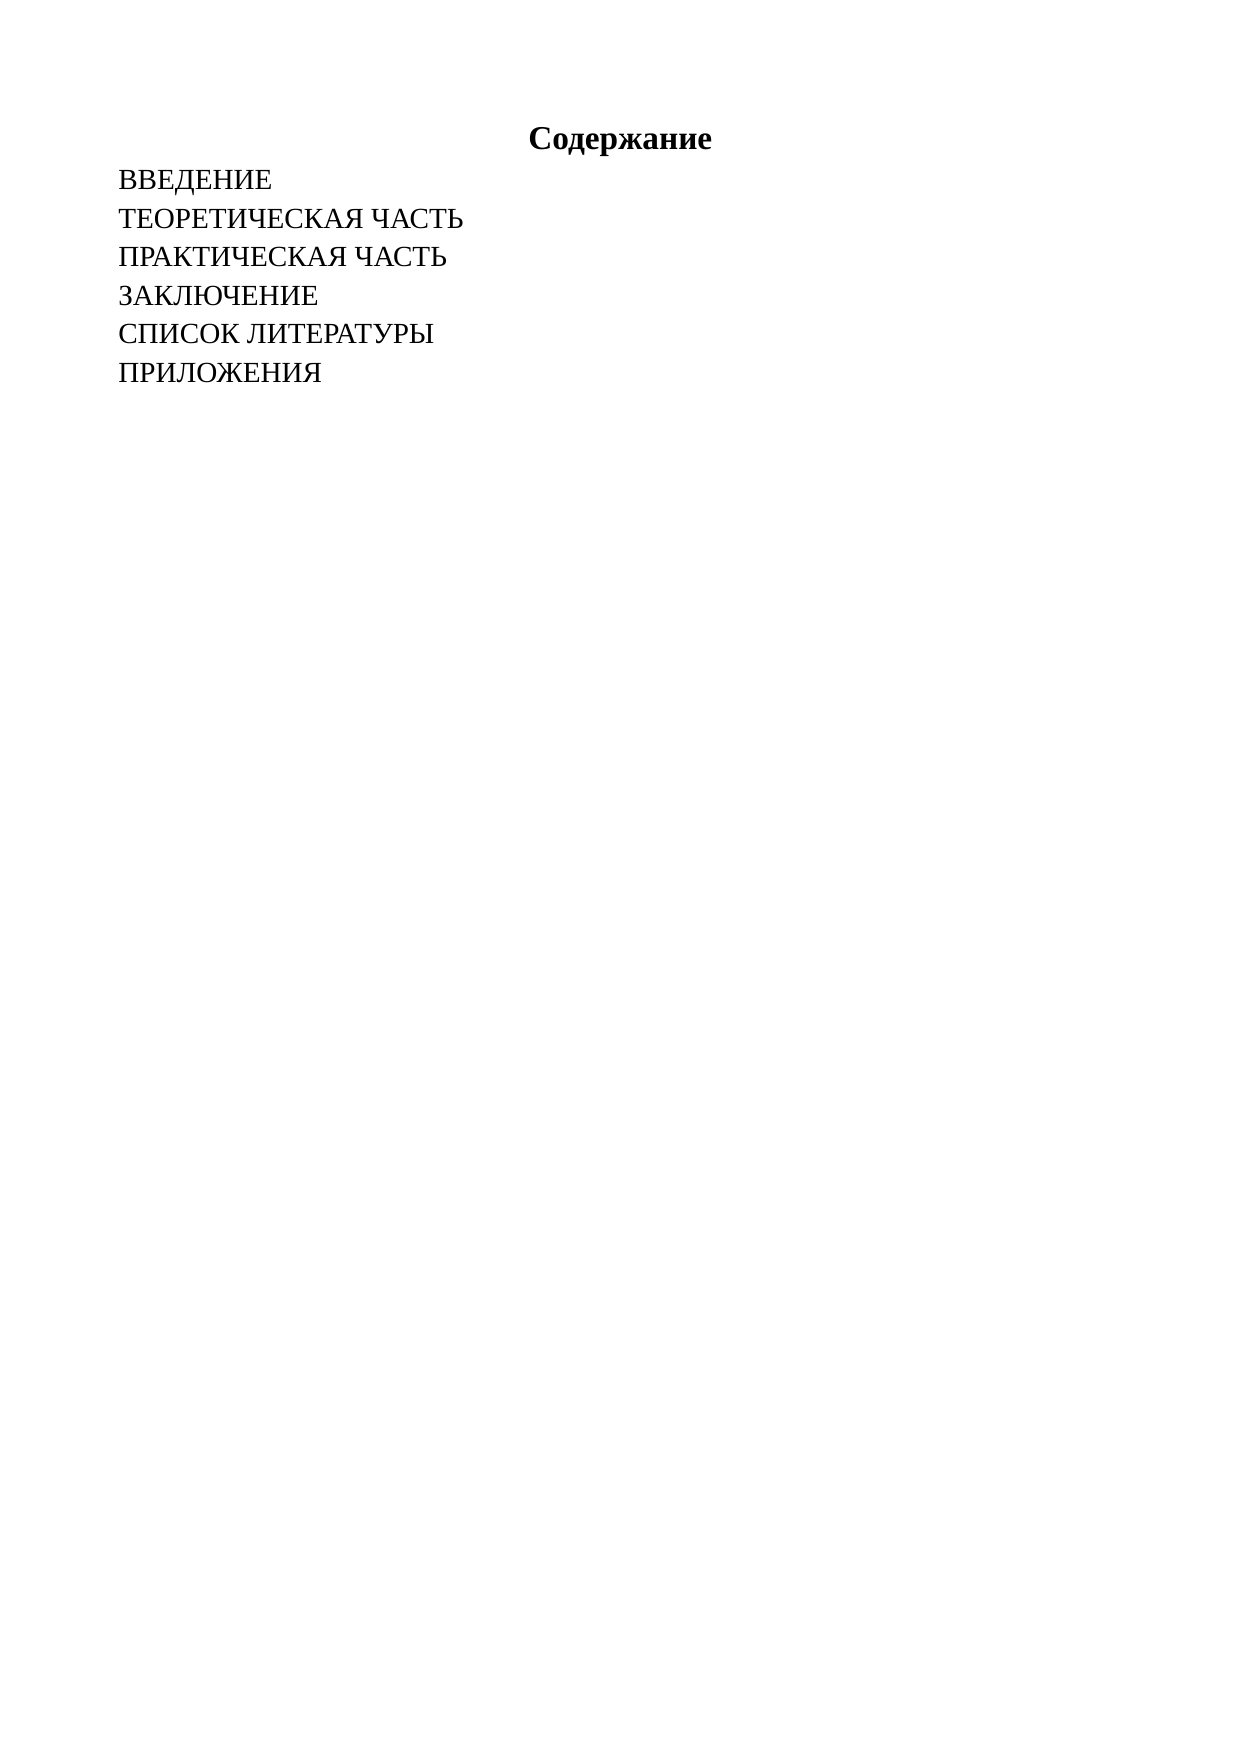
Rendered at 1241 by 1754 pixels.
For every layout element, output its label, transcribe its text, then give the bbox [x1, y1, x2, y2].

text ВВЕДЕНИЕ [118, 162, 1122, 196]
text ПРИЛОЖЕНИЯ [118, 355, 1122, 388]
text Содержание [118, 118, 1122, 156]
text ПРАКТИЧЕСКАЯ ЧАСТЬ [118, 239, 1122, 273]
text СПИСОК ЛИТЕРАТУРЫ [118, 316, 1122, 350]
text ТЕОРЕТИЧЕСКАЯ ЧАСТЬ [118, 201, 1122, 234]
text ЗАКЛЮЧЕНИЕ [118, 278, 1122, 311]
